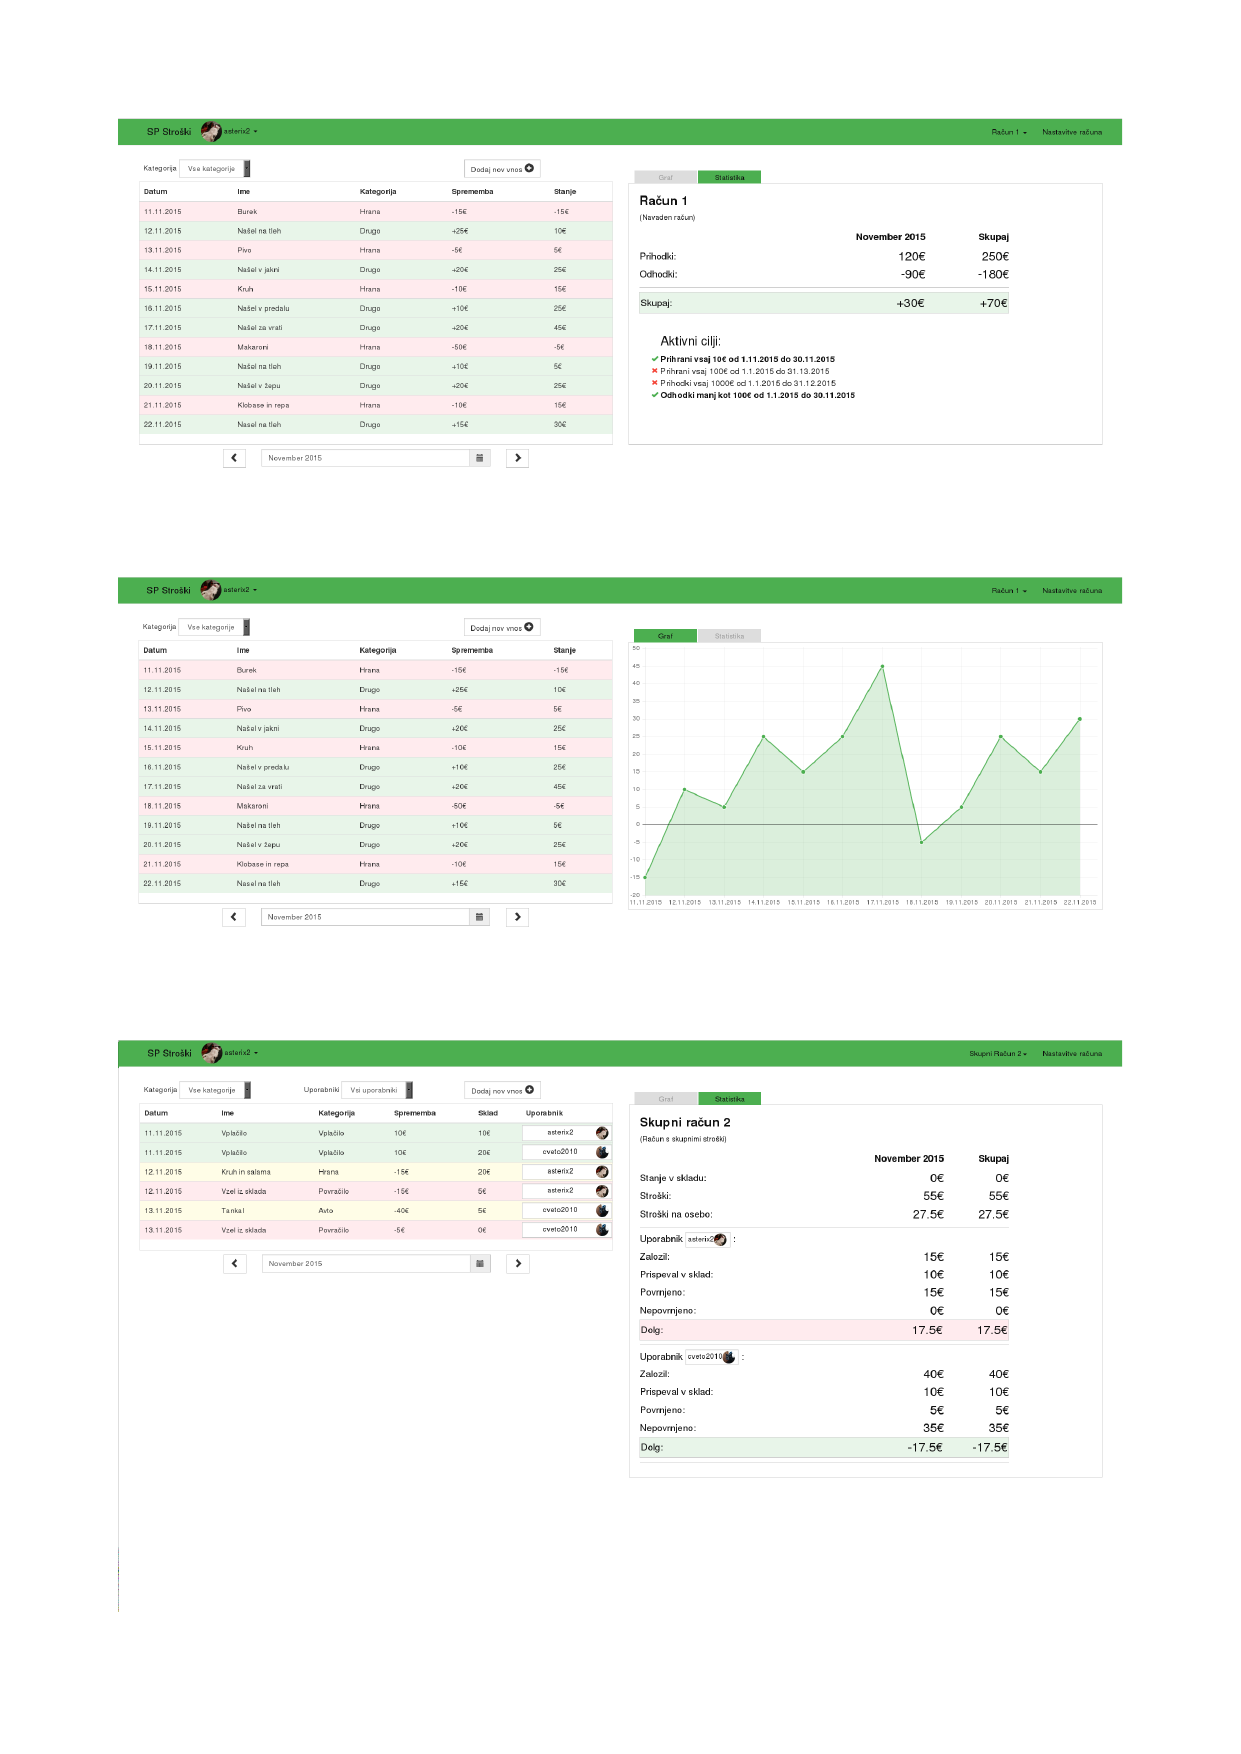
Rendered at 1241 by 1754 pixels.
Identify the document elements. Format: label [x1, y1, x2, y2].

picture [118, 118, 1123, 1612]
